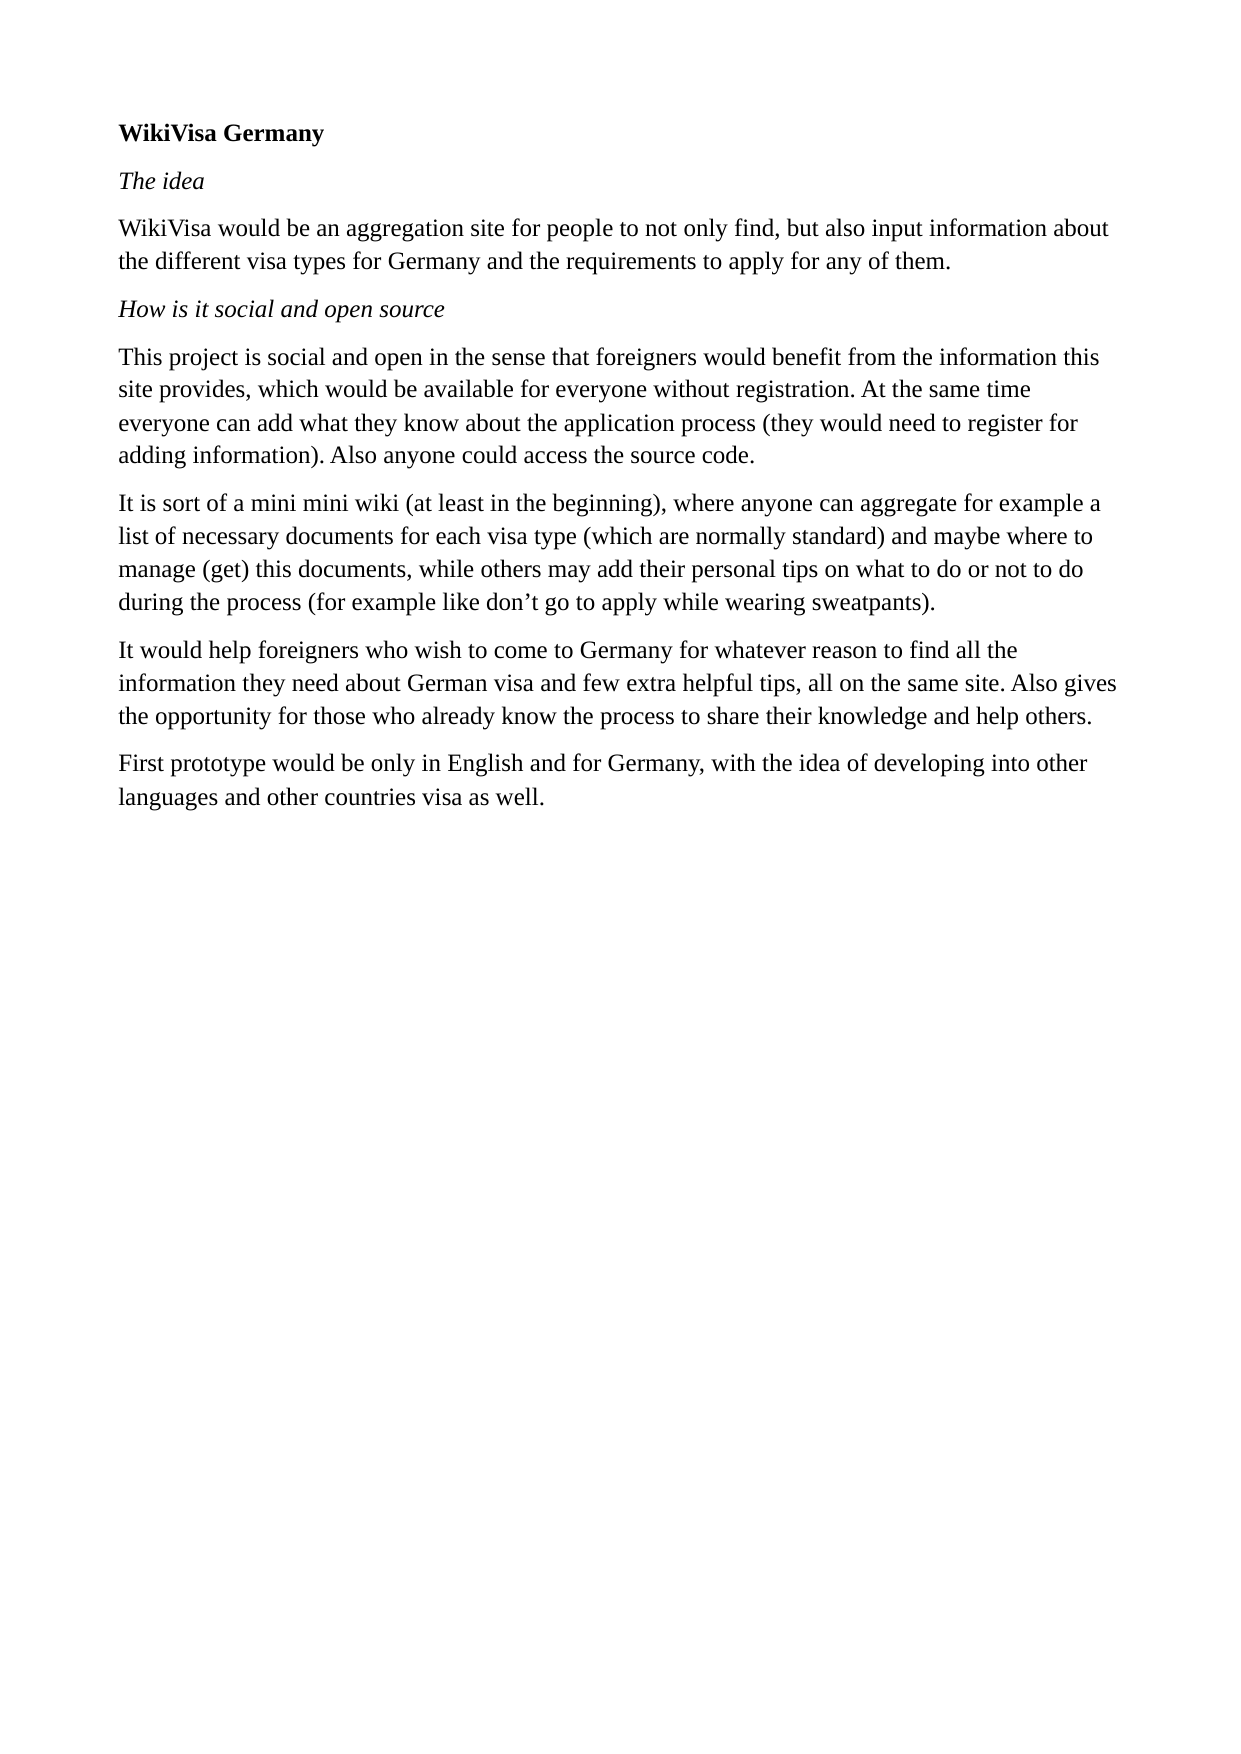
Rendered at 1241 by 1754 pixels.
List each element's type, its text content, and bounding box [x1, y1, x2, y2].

text It is sort of a mini mini wiki (at least in the beginning), where anyone can aggregate for example a list of necessary documents for each visa type (which are normally standard) and maybe where to manage (get) this documents, while others may add their personal tips on what to do or not to do during the process (for example like don’t go to apply while wearing sweatpants). [118, 488, 1122, 616]
text First prototype would be only in English and for Germany, with the idea of developing into other languages and other countries visa as well. [118, 748, 1122, 810]
text WikiVisa would be an aggregation site for people to not only find, but also input information about the different visa types for Germany and the requirements to apply for any of them. [118, 213, 1122, 275]
text How is it social and open source [118, 294, 1122, 323]
text The idea [118, 166, 1122, 194]
text This project is social and open in the sense that foreigners would benefit from the information this site provides, which would be available for everyone without registration. At the same time everyone can add what they know about the application process (they would need to register for adding information). Also anyone could access the source code. [118, 342, 1122, 469]
text WikiVisa Germany [118, 118, 1122, 147]
text It would help foreigners who wish to come to Germany for whatever reason to find all the information they need about German visa and few extra helpful tips, all on the same site. Also gives the opportunity for those who already know the process to share their knowledge and help others. [118, 635, 1122, 730]
